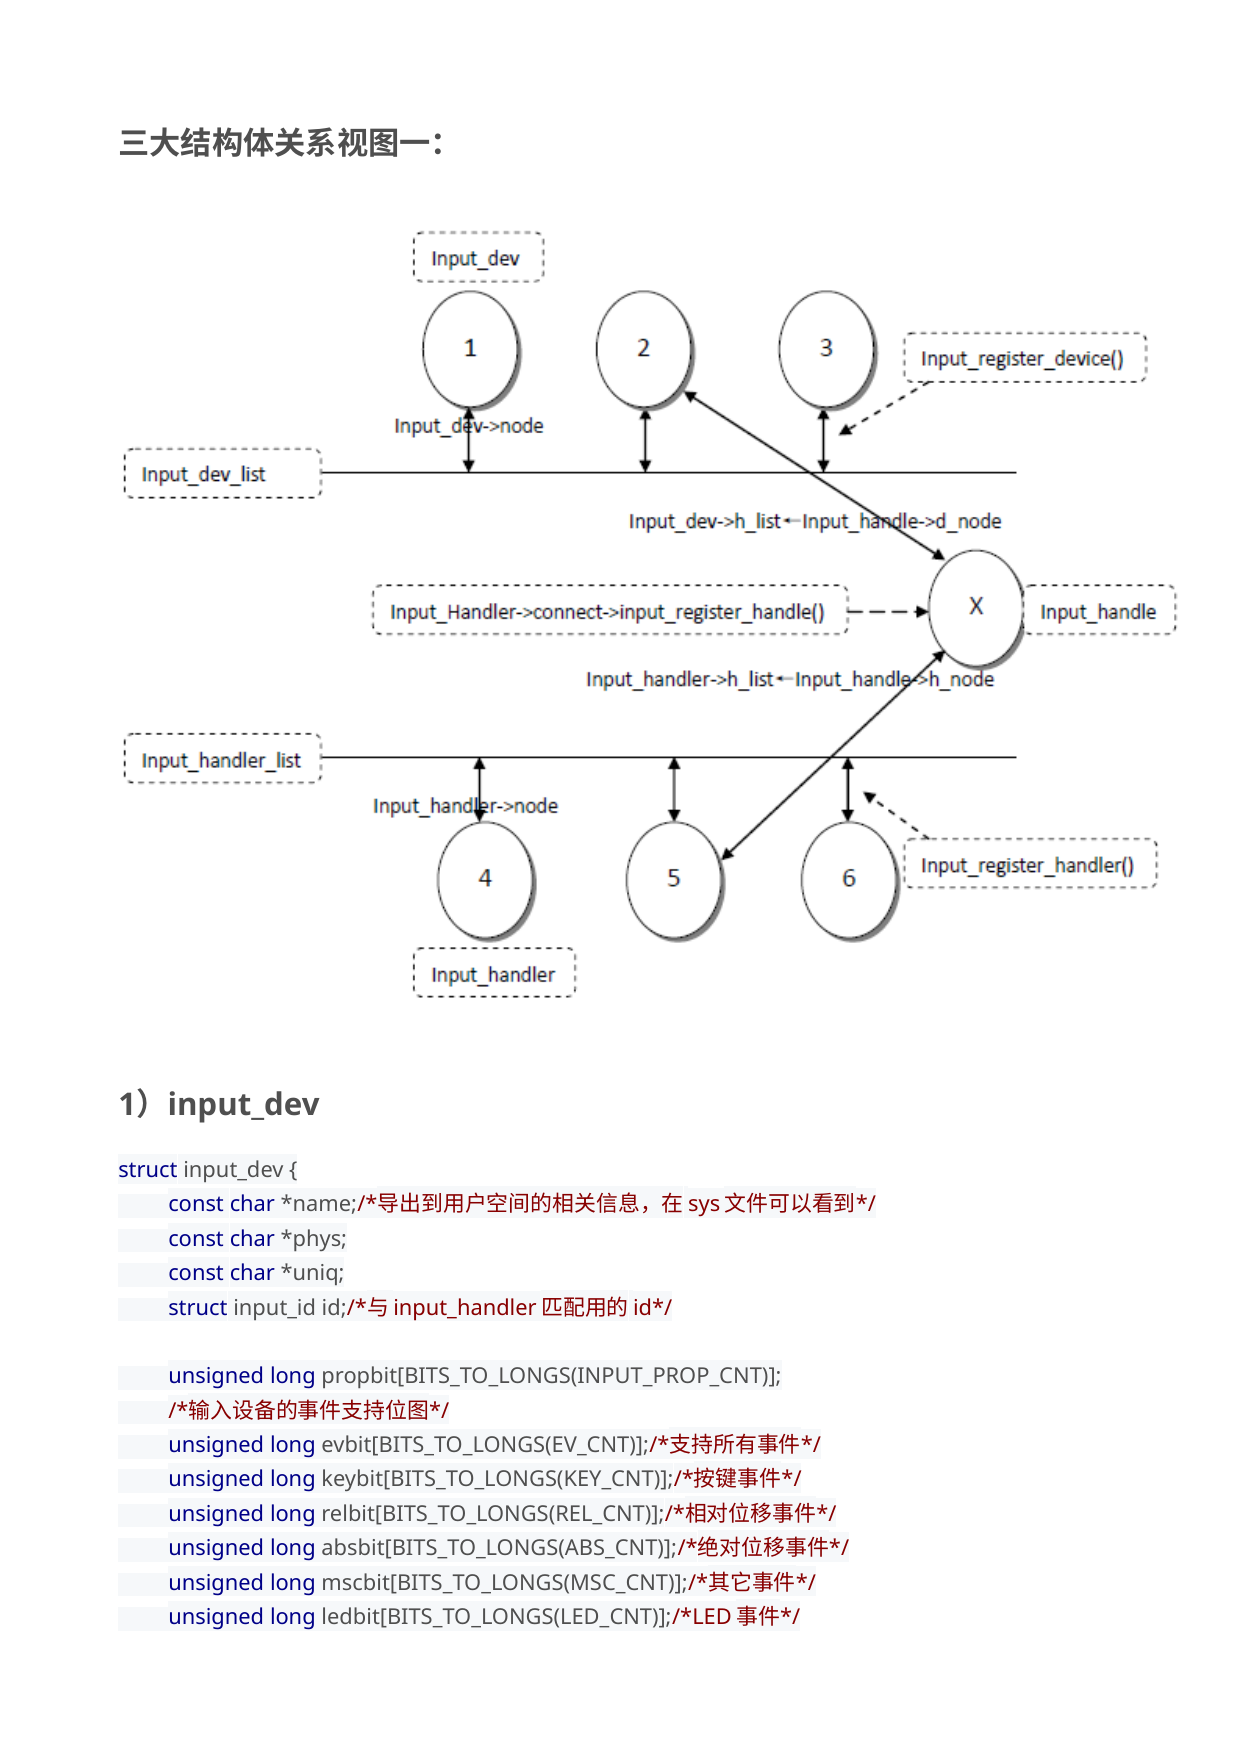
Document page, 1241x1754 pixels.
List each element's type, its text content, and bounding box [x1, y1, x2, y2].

picture [118, 225, 1184, 1004]
text unsigned long mscbit[BITS_TO_LONGS(MSC_CNT)];/*其它事件*/ [118, 1562, 1122, 1596]
text /*输入设备的事件支持位图*/ [118, 1390, 1122, 1424]
subtitle 三大结构体关系视图一： [118, 118, 1122, 163]
text unsigned long propbit[BITS_TO_LONGS(INPUT_PROP_CNT)]; [118, 1356, 1122, 1390]
text struct input_id id;/*与input_handler匹配用的id*/ [118, 1287, 1122, 1321]
text const char *name;/*导出到用户空间的相关信息，在sys文件可以看到*/ [118, 1184, 1122, 1218]
text unsigned long relbit[BITS_TO_LONGS(REL_CNT)];/*相对位移事件*/ [118, 1493, 1122, 1527]
text const char *uniq; [118, 1252, 1122, 1287]
subtitle 1）input_dev [118, 1079, 1122, 1124]
text unsigned long absbit[BITS_TO_LONGS(ABS_CNT)];/*绝对位移事件*/ [118, 1527, 1122, 1562]
text struct input_dev { [118, 1149, 1122, 1184]
text const char *phys; [118, 1218, 1122, 1252]
text unsigned long keybit[BITS_TO_LONGS(KEY_CNT)];/*按键事件*/ [118, 1459, 1122, 1493]
text unsigned long ledbit[BITS_TO_LONGS(LED_CNT)];/*LED事件*/ [118, 1596, 1122, 1631]
text unsigned long evbit[BITS_TO_LONGS(EV_CNT)];/*支持所有事件*/ [118, 1424, 1122, 1459]
